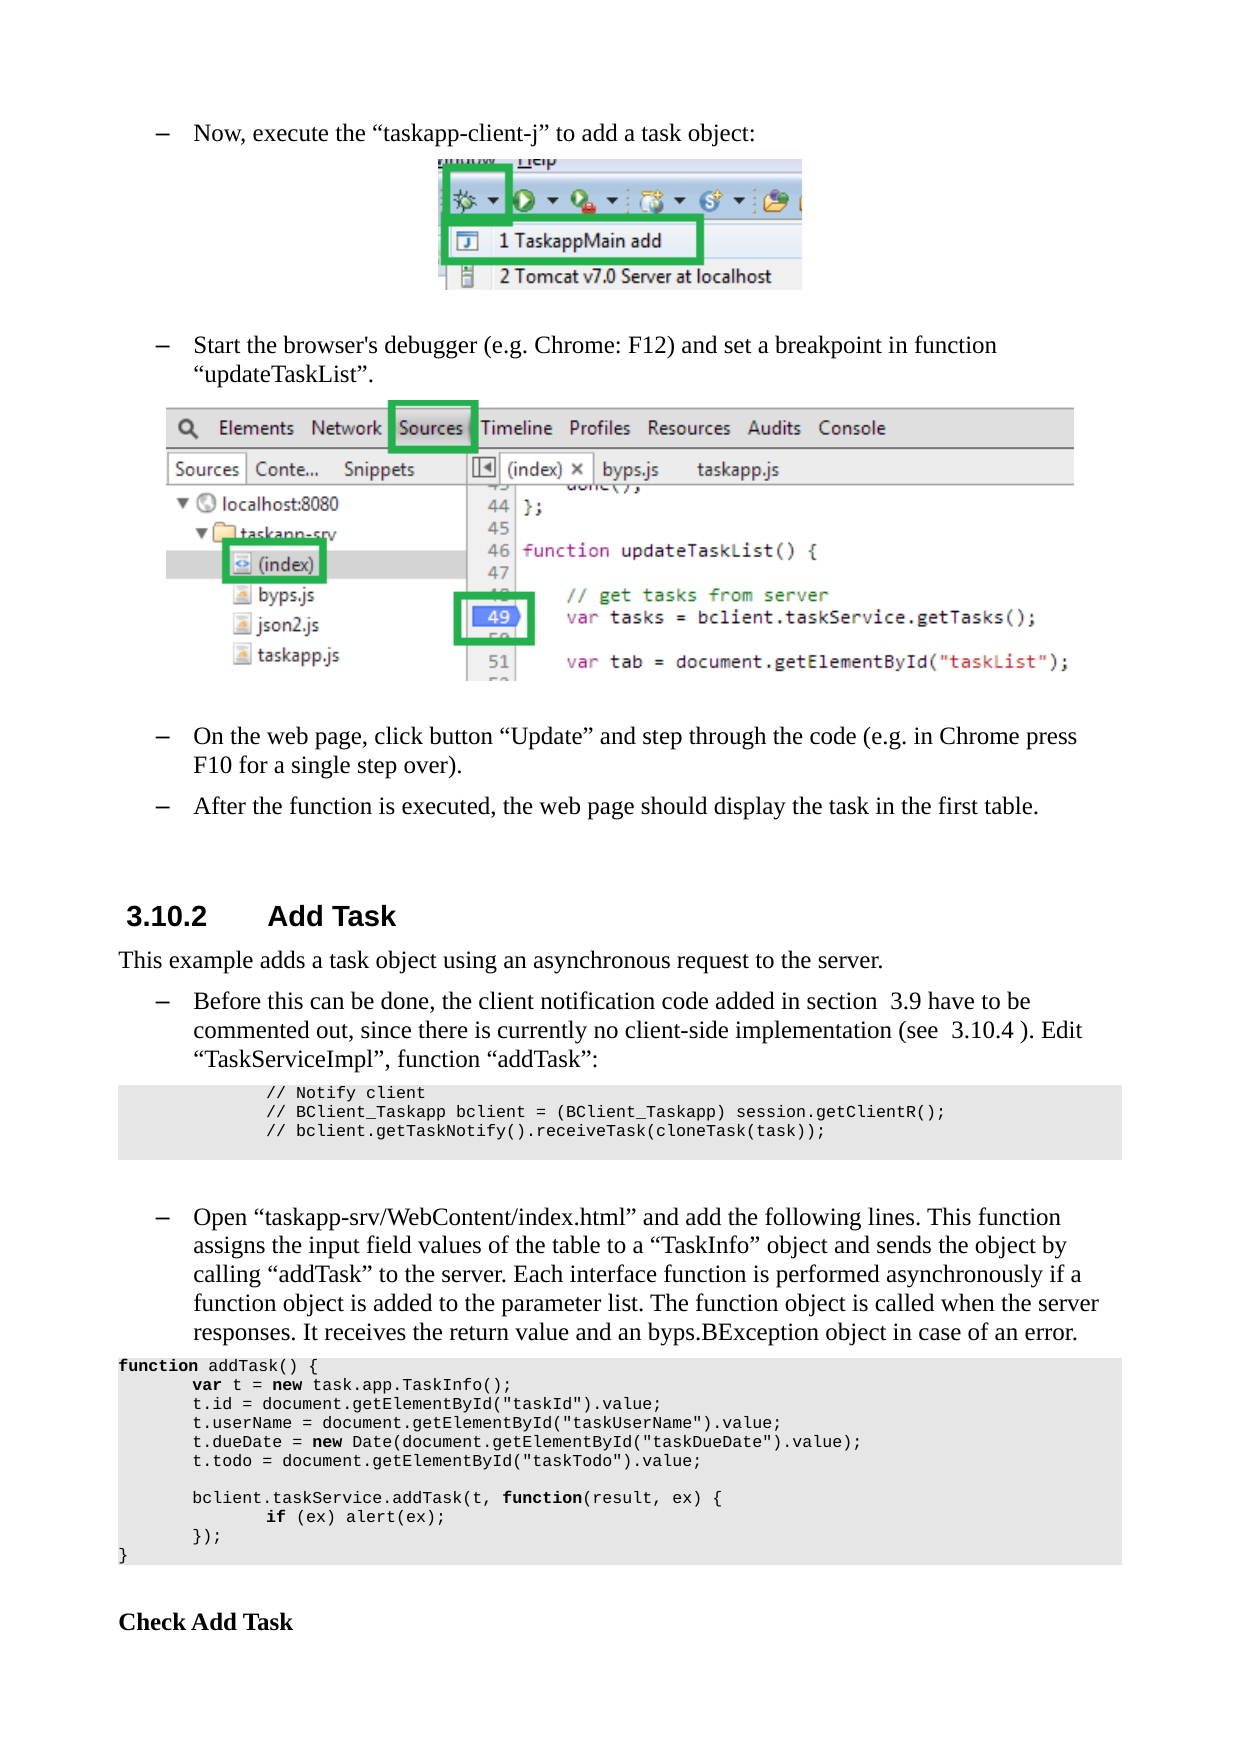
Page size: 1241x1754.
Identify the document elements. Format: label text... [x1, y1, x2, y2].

text Check Add Task [118, 1607, 1122, 1635]
text t.id = document.getElementById("taskId").value; [118, 1396, 1122, 1414]
list Open “taskapp-srv/WebContent/index.html” and add the following lines. This function assigns the input field values of the table to a “TaskInfo” object and sends the object by calling “addTask” to the server. Each interface function is performed asynchronously if a function object is added to the parameter list. The function object is called when the server responses. It receives the return value and an byps.BException object in case of an error. [156, 1202, 1122, 1345]
text // BClient_Taskapp bclient = (BClient_Taskapp) session.getClientR(); [118, 1104, 1122, 1123]
list Start the browser's debugger (e.g. Chrome: F12) and set a breakpoint in function “updateTaskList”. [156, 330, 1122, 388]
list On the web page, click button “Update” and step through the code (e.g. in Chrome press F10 for a single step over). [156, 721, 1122, 779]
text } [118, 1546, 1122, 1565]
subtitle Add Task [118, 899, 1122, 932]
text function addTask() { [118, 1358, 1122, 1377]
text var t = new task.app.TaskInfo(); [118, 1377, 1122, 1396]
text This example adds a task object using an asynchronous request to the server. [118, 945, 1122, 974]
text bclient.taskService.addTask(t, function(result, ex) { [118, 1490, 1122, 1509]
list Now, execute the “taskapp-client-j” to add a task object: [156, 118, 1122, 147]
list Before this can be done, the client notification code added in section 3.9 have to be commented out, since there is currently no client-side implementation (see 3.10.4 ). Edit “TaskServiceImpl”, function “addTask”: [156, 986, 1122, 1072]
list After the function is executed, the web page should display the task in the first table. [156, 791, 1122, 820]
text // Notify client [118, 1085, 1122, 1104]
text if (ex) alert(ex); [118, 1509, 1122, 1528]
text t.dueDate = new Date(document.getElementById("taskDueDate").value); [118, 1433, 1122, 1452]
text t.todo = document.getElementById("taskTodo").value; [118, 1452, 1122, 1471]
text }); [118, 1528, 1122, 1546]
text t.userName = document.getElementById("taskUserName").value; [118, 1414, 1122, 1433]
text // bclient.getTaskNotify().receiveTask(cloneTask(task)); [118, 1123, 1122, 1142]
